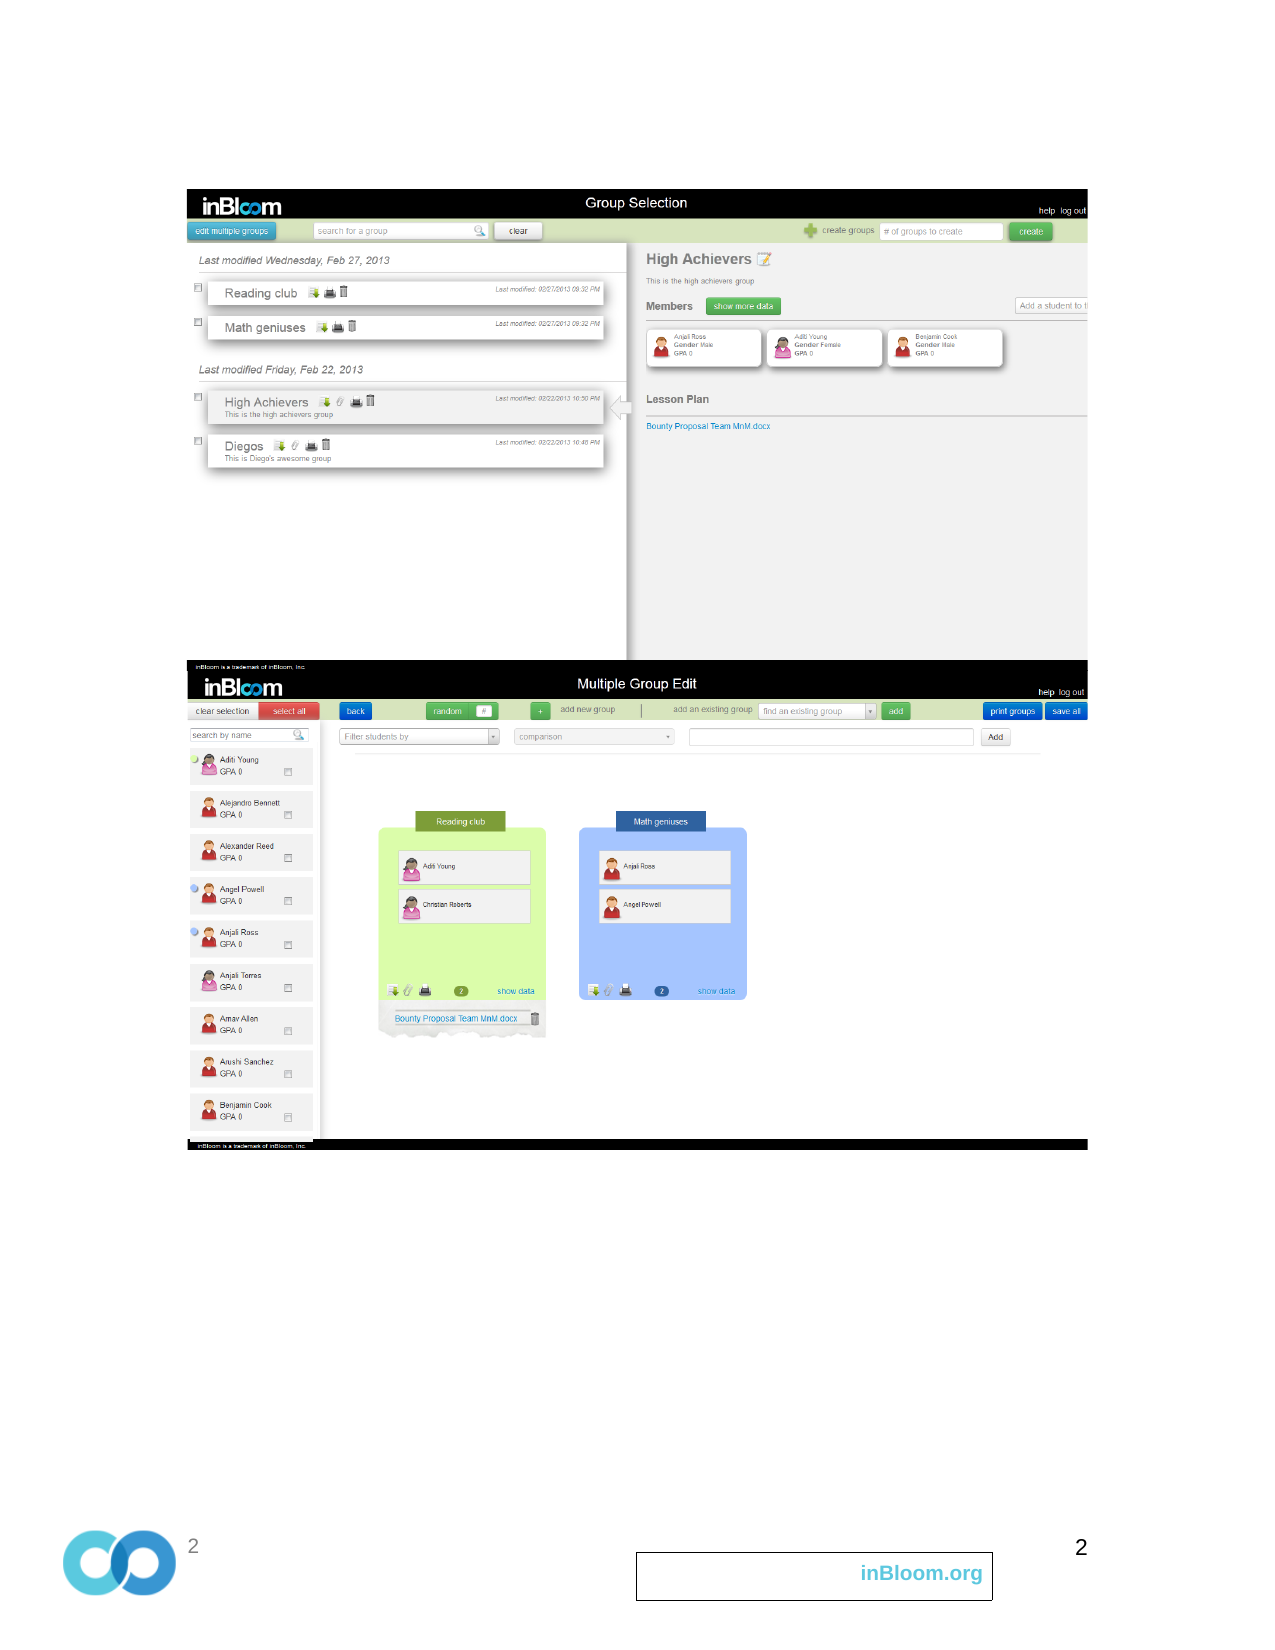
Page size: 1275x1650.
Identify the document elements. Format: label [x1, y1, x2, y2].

picture [186, 189, 1088, 1150]
picture [53, 1518, 926, 1635]
